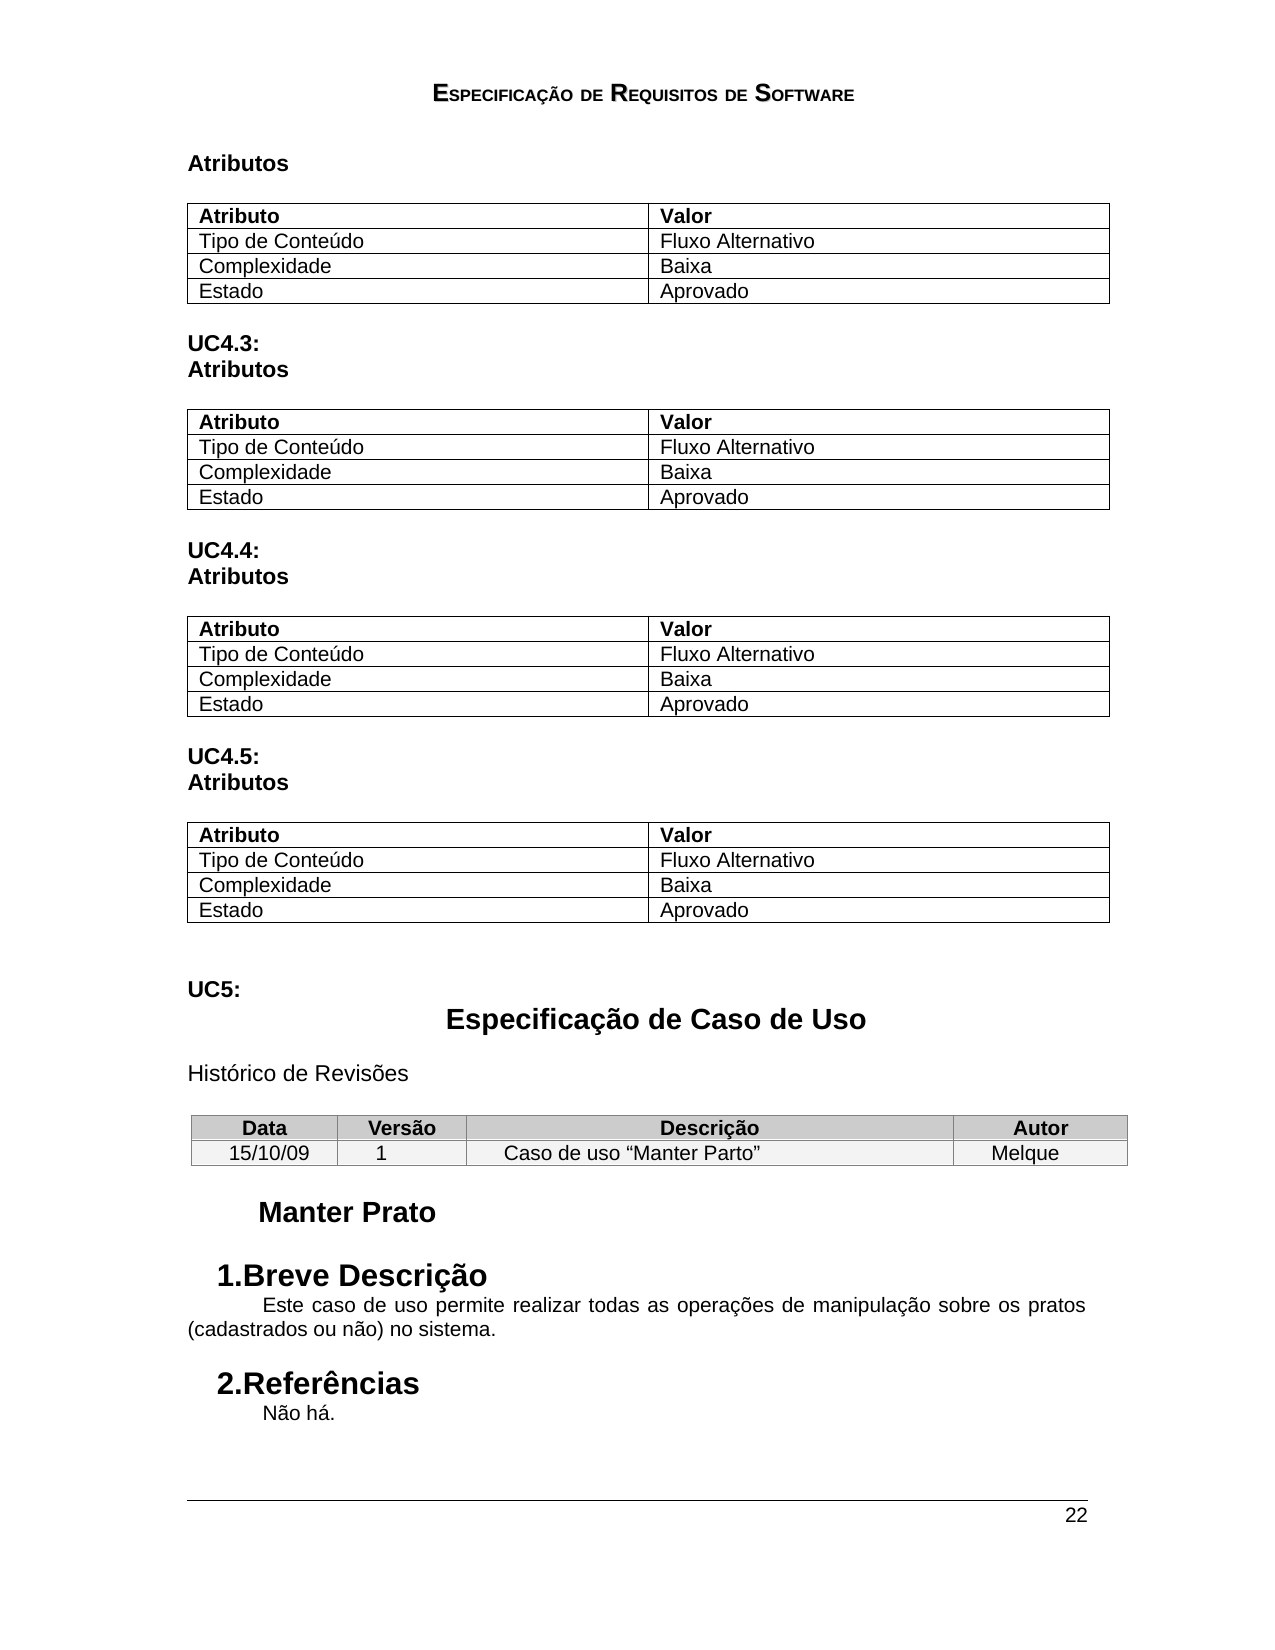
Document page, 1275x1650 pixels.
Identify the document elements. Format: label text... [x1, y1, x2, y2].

table_cell 1 [338, 1141, 466, 1164]
table_cell Baixa [649, 254, 1109, 278]
text Especificação de Caso de Uso [225, 1002, 1088, 1036]
table_cell Complexidade [188, 254, 648, 278]
table_header Descrição [467, 1116, 953, 1139]
table_cell Tipo de Conteúdo [188, 435, 648, 459]
table_header Atributo [188, 410, 648, 434]
text Atributos [187, 769, 1088, 796]
table_cell Estado [188, 692, 648, 716]
table_header Valor [649, 617, 1109, 641]
table_cell Tipo de Conteúdo [188, 642, 648, 666]
table_header Data [192, 1116, 337, 1139]
table_header Atributo [188, 823, 648, 847]
table_cell Tipo de Conteúdo [188, 229, 648, 253]
table_cell Fluxo Alternativo [649, 848, 1109, 872]
subtitle Referências [187, 1365, 1088, 1401]
table_cell 15/10/09 [192, 1141, 337, 1164]
table_cell Estado [188, 485, 648, 509]
text UC4.4: [187, 537, 1088, 563]
table_cell Fluxo Alternativo [649, 435, 1109, 459]
text UC4.3: [187, 330, 1088, 356]
table_cell Caso de uso “Manter Parto” [467, 1141, 953, 1164]
subtitle Breve Descrição [187, 1257, 1088, 1293]
table_cell Baixa [649, 667, 1109, 691]
table_cell Fluxo Alternativo [649, 229, 1109, 253]
table_cell Melque [954, 1141, 1127, 1164]
table_header Autor [954, 1116, 1127, 1139]
table_cell Aprovado [649, 279, 1109, 303]
text Atributos [187, 150, 1088, 176]
table_cell Estado [188, 898, 648, 922]
text Atributos [187, 563, 1088, 589]
table_header Atributo [188, 204, 648, 228]
text Não há. [187, 1401, 1088, 1425]
text Atributos [187, 356, 1088, 383]
table_header Versão [338, 1116, 466, 1139]
table_cell Complexidade [188, 873, 648, 897]
table_cell Fluxo Alternativo [649, 642, 1109, 666]
text UC4.5: [187, 743, 1088, 769]
text Manter Prato [187, 1195, 1088, 1228]
table_cell Tipo de Conteúdo [188, 848, 648, 872]
table_cell Aprovado [649, 692, 1109, 716]
table_cell Complexidade [188, 667, 648, 691]
table_cell Aprovado [649, 485, 1109, 509]
table_header Valor [649, 410, 1109, 434]
table_header Valor [649, 823, 1109, 847]
table_cell Baixa [649, 873, 1109, 897]
table_cell Baixa [649, 460, 1109, 484]
table_header Valor [649, 204, 1109, 228]
table_cell Estado [188, 279, 648, 303]
text Este caso de uso permite realizar todas as operações de manipulação sobre os pratos (cadastrados ou não) no sistema. [187, 1293, 1088, 1341]
text Histórico de Revisões [187, 1060, 1088, 1086]
table_header Atributo [188, 617, 648, 641]
table_cell Complexidade [188, 460, 648, 484]
text UC5: [187, 976, 1088, 1002]
table_cell Aprovado [649, 898, 1109, 922]
